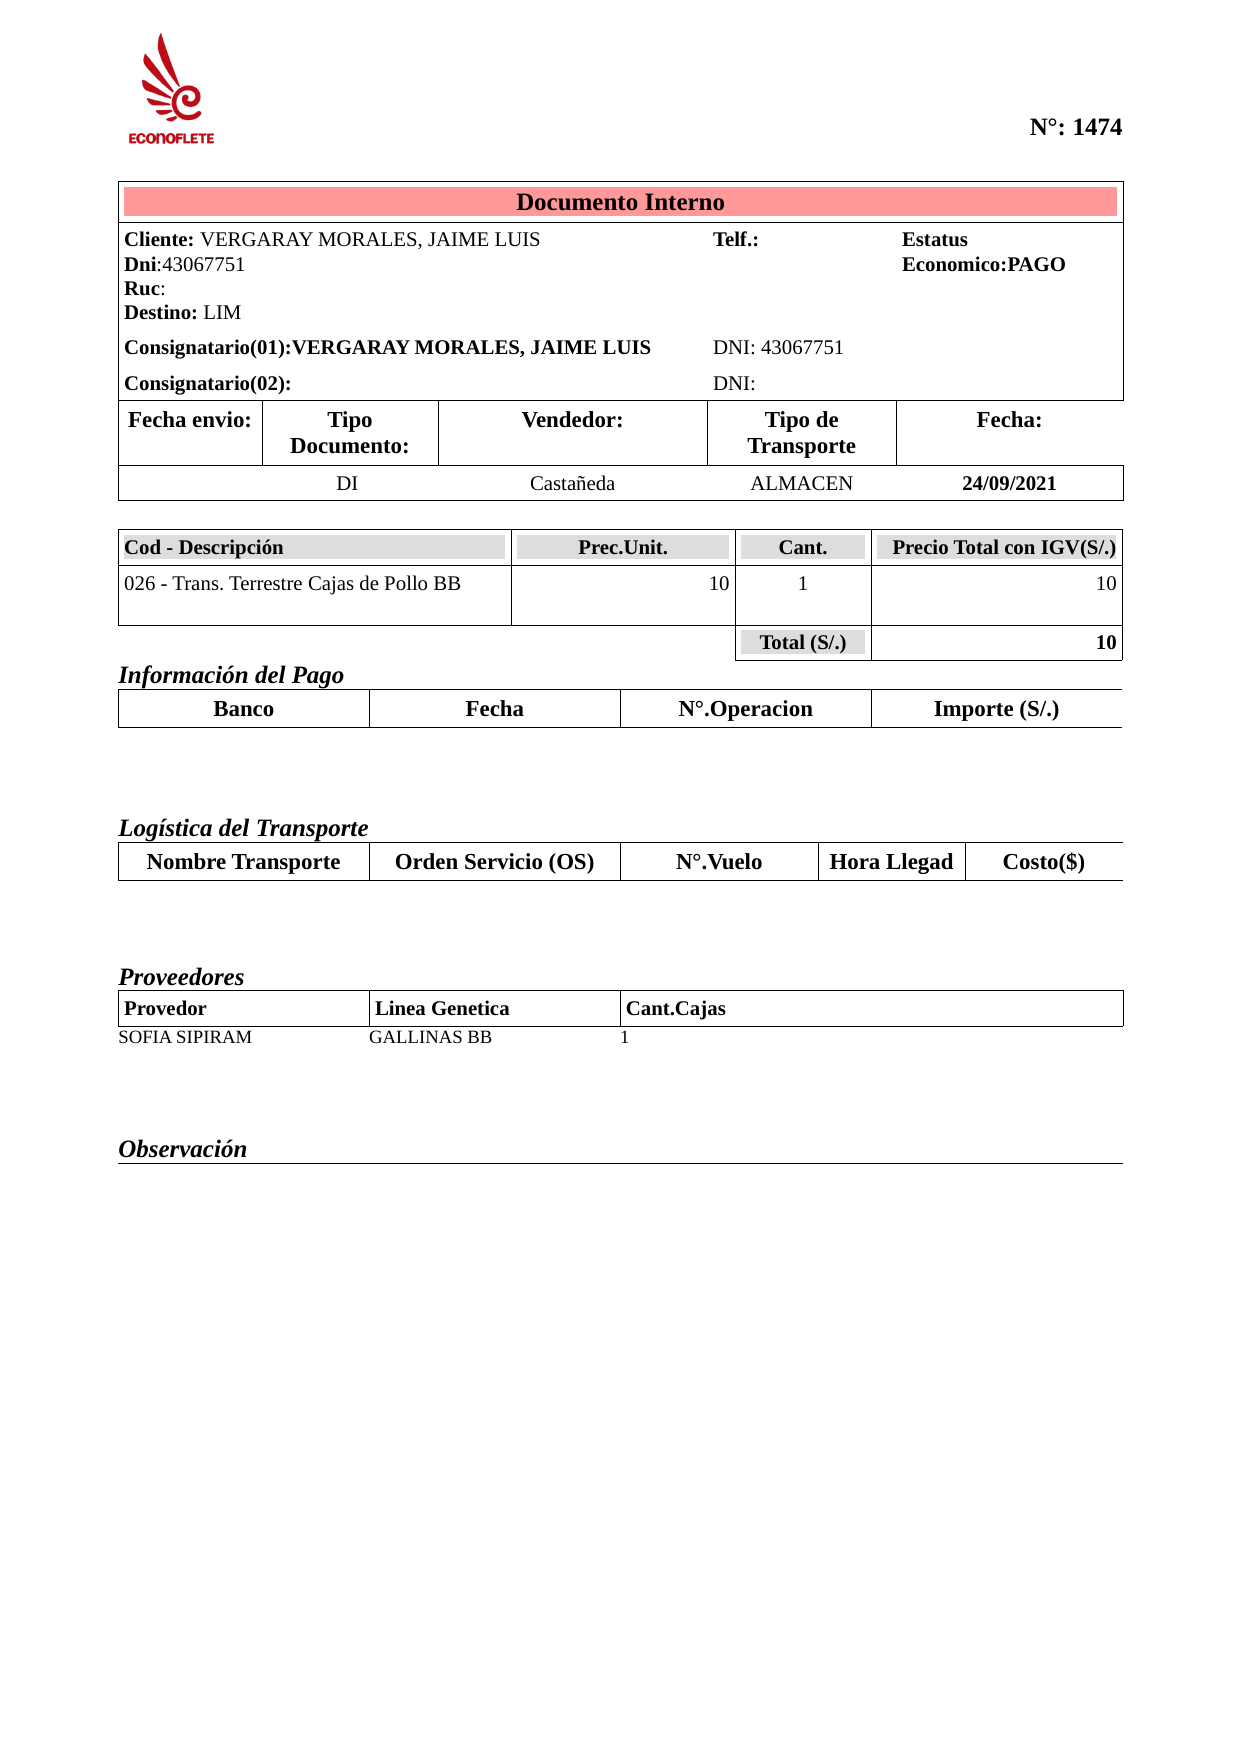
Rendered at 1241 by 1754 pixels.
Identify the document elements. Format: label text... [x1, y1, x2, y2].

picture [118, 32, 225, 144]
table_cell Fecha envio: [119, 401, 262, 465]
table_cell [369, 933, 620, 962]
table_cell [818, 933, 965, 962]
table_cell [118, 756, 369, 784]
text Proveedores [118, 962, 1122, 990]
table_cell Fecha: [897, 401, 1123, 465]
table_cell 1 [736, 566, 871, 624]
table_cell [118, 933, 369, 962]
table_cell [369, 1091, 620, 1112]
table_cell Consignatario(02): [119, 365, 707, 400]
table_header Provedor [119, 991, 369, 1026]
table_header Nombre Transporte [119, 843, 369, 880]
table_header [118, 1164, 1123, 1187]
table_cell [871, 756, 1122, 784]
table_header Linea Genetica [370, 991, 620, 1026]
table_header Cant.Cajas [621, 991, 1123, 1026]
table_cell [620, 1069, 1123, 1091]
table_cell [871, 785, 1122, 813]
table_cell [620, 785, 871, 813]
table_cell Vendedor: [439, 401, 707, 465]
table_cell 10 [872, 626, 1122, 660]
table_cell [620, 728, 871, 756]
table_cell [369, 1048, 620, 1069]
table_cell [369, 728, 620, 756]
table_header Precio Total con IGV(S/.) [872, 530, 1122, 565]
table_header Importe (S/.) [872, 690, 1122, 727]
table_header N°.Vuelo [621, 843, 818, 880]
table_cell [369, 1069, 620, 1091]
table_cell [118, 1112, 369, 1134]
table_cell [871, 728, 1122, 756]
table_header Costo($) [966, 843, 1123, 880]
table_cell [620, 1112, 1123, 1134]
table_header Cod - Descripción [119, 530, 511, 565]
table_header Hora Llegad [819, 843, 965, 880]
table_cell [818, 881, 965, 904]
table_cell 24/09/2021 [896, 466, 1123, 500]
table_cell 1 [620, 1027, 1123, 1048]
table_cell [118, 881, 369, 904]
table_cell [620, 904, 818, 933]
table_cell [118, 728, 369, 756]
table_cell [620, 756, 871, 784]
table_cell Cliente: VERGARAY MORALES, JAIME LUIS Dni:43067751 Ruc: Destino: LIM [119, 223, 707, 329]
table_cell 10 [872, 566, 1122, 624]
table_cell [965, 904, 1123, 933]
table_cell [369, 756, 620, 784]
table_header Documento Interno [119, 182, 1123, 222]
table_cell [118, 904, 369, 933]
table_cell 026 - Trans. Terrestre Cajas de Pollo BB [119, 566, 511, 624]
text Logística del Transporte [118, 813, 1122, 842]
table_cell [620, 1048, 1123, 1069]
table_cell [118, 1069, 369, 1091]
table_cell [965, 881, 1123, 904]
table_cell Tipo de Transporte [708, 401, 896, 465]
table_cell [620, 881, 818, 904]
table_cell Estatus Economico:PAGO [896, 223, 1123, 329]
table_cell 10 [512, 566, 735, 624]
table_cell DNI: [707, 365, 1123, 400]
table_cell Tipo Documento: [263, 401, 438, 465]
table_cell [119, 466, 262, 500]
table_cell Castañeda [438, 466, 707, 500]
table_cell [620, 1091, 1123, 1112]
table_header N°.Operacion [621, 690, 871, 727]
table_cell ALMACEN [707, 466, 896, 500]
table_cell [369, 1112, 620, 1134]
table_header Cant. [736, 530, 871, 565]
table_cell [620, 933, 818, 962]
table_cell [511, 626, 735, 660]
table_cell [118, 785, 369, 813]
table_cell SOFIA SIPIRAM [118, 1027, 369, 1048]
table_cell GALLINAS BB [369, 1027, 620, 1048]
table_cell DNI: 43067751 [707, 329, 1123, 365]
text Información del Pago [118, 660, 1122, 689]
text Observación [118, 1134, 1122, 1163]
table_cell [118, 1048, 369, 1069]
table_cell Consignatario(01):VERGARAY MORALES, JAIME LUIS [119, 329, 707, 365]
table_header Banco [119, 690, 369, 727]
table_cell [369, 881, 620, 904]
table_cell DI [262, 466, 438, 500]
table_cell Total (S/.) [736, 626, 871, 660]
table_cell [369, 785, 620, 813]
table_header Fecha [370, 690, 620, 727]
table_header Prec.Unit. [512, 530, 735, 565]
table_cell [369, 904, 620, 933]
table_cell [965, 933, 1123, 962]
table_header Orden Servicio (OS) [370, 843, 620, 880]
table_cell [118, 626, 511, 660]
table_cell [118, 1091, 369, 1112]
table_cell [818, 904, 965, 933]
table_cell Telf.: [707, 223, 896, 329]
